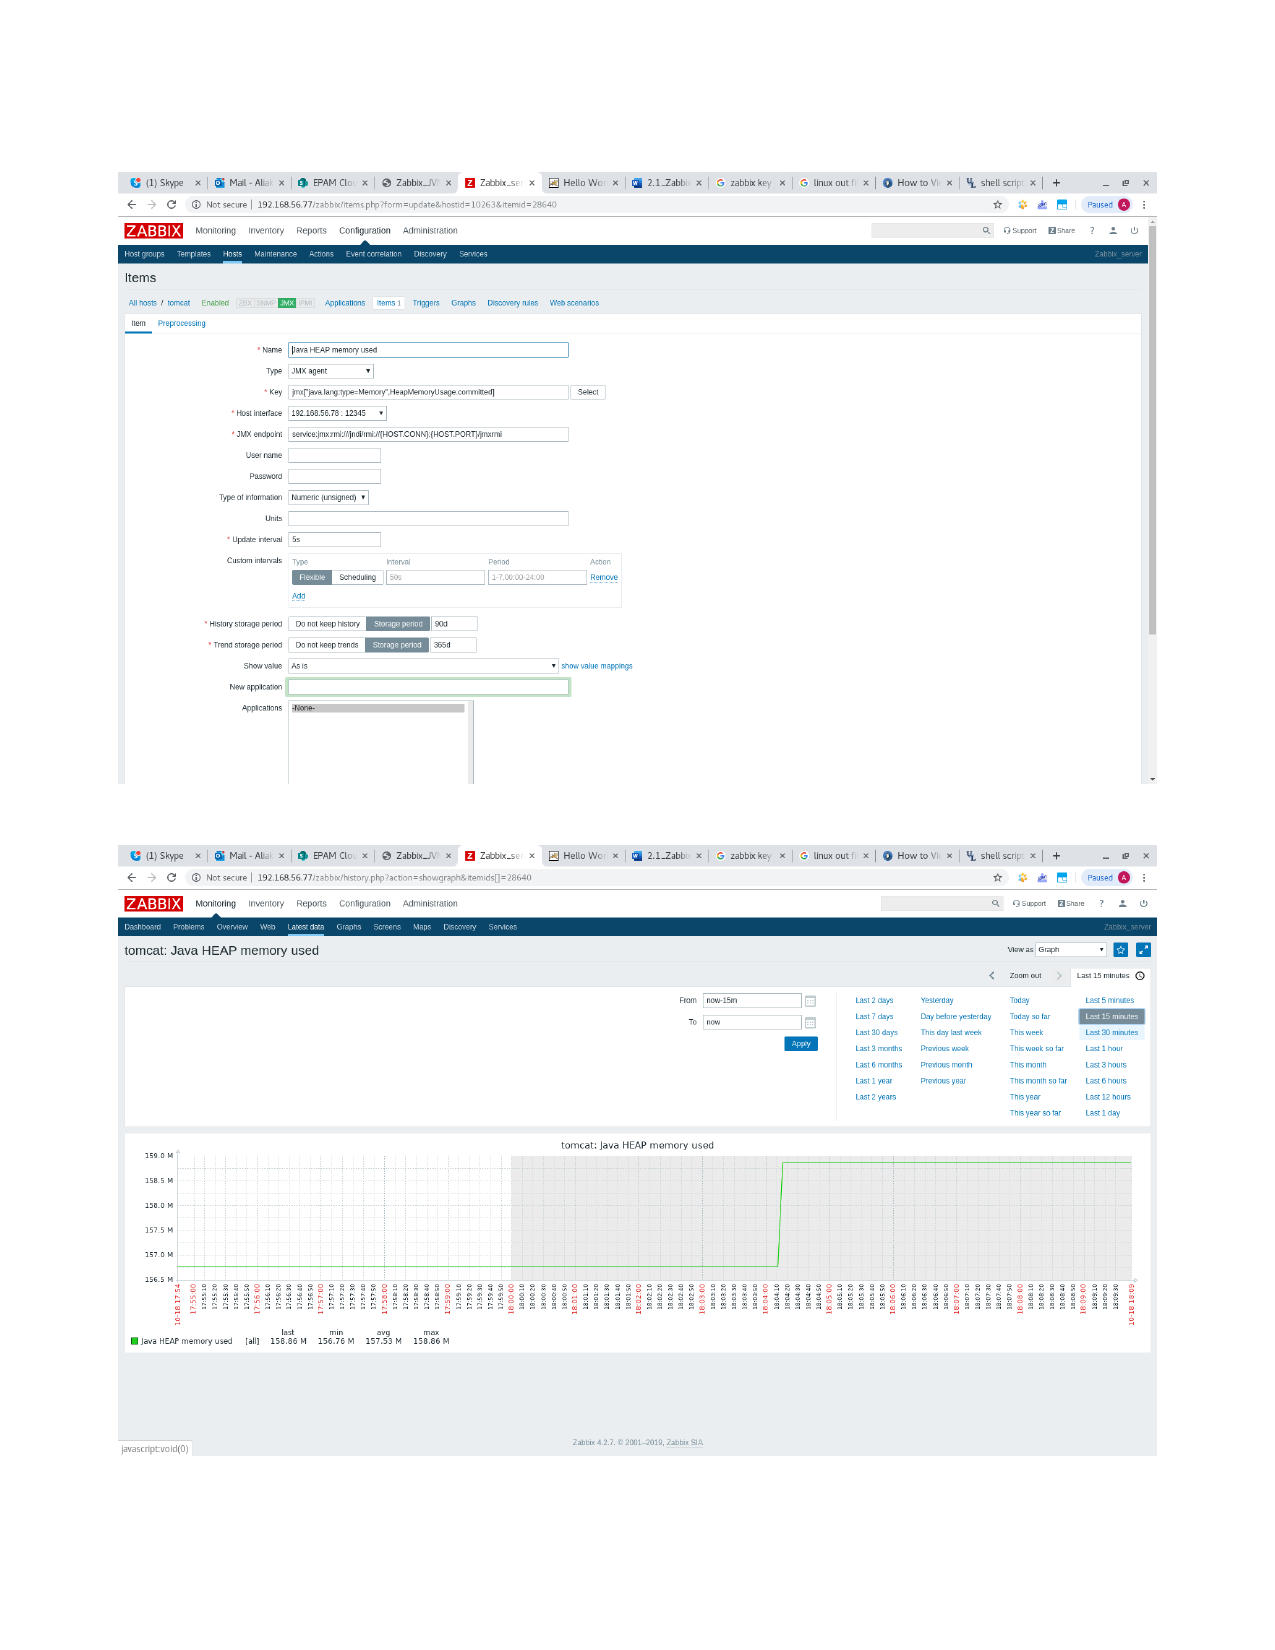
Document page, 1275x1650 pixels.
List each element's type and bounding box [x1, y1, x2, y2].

picture [118, 172, 1157, 784]
picture [118, 845, 1157, 1456]
